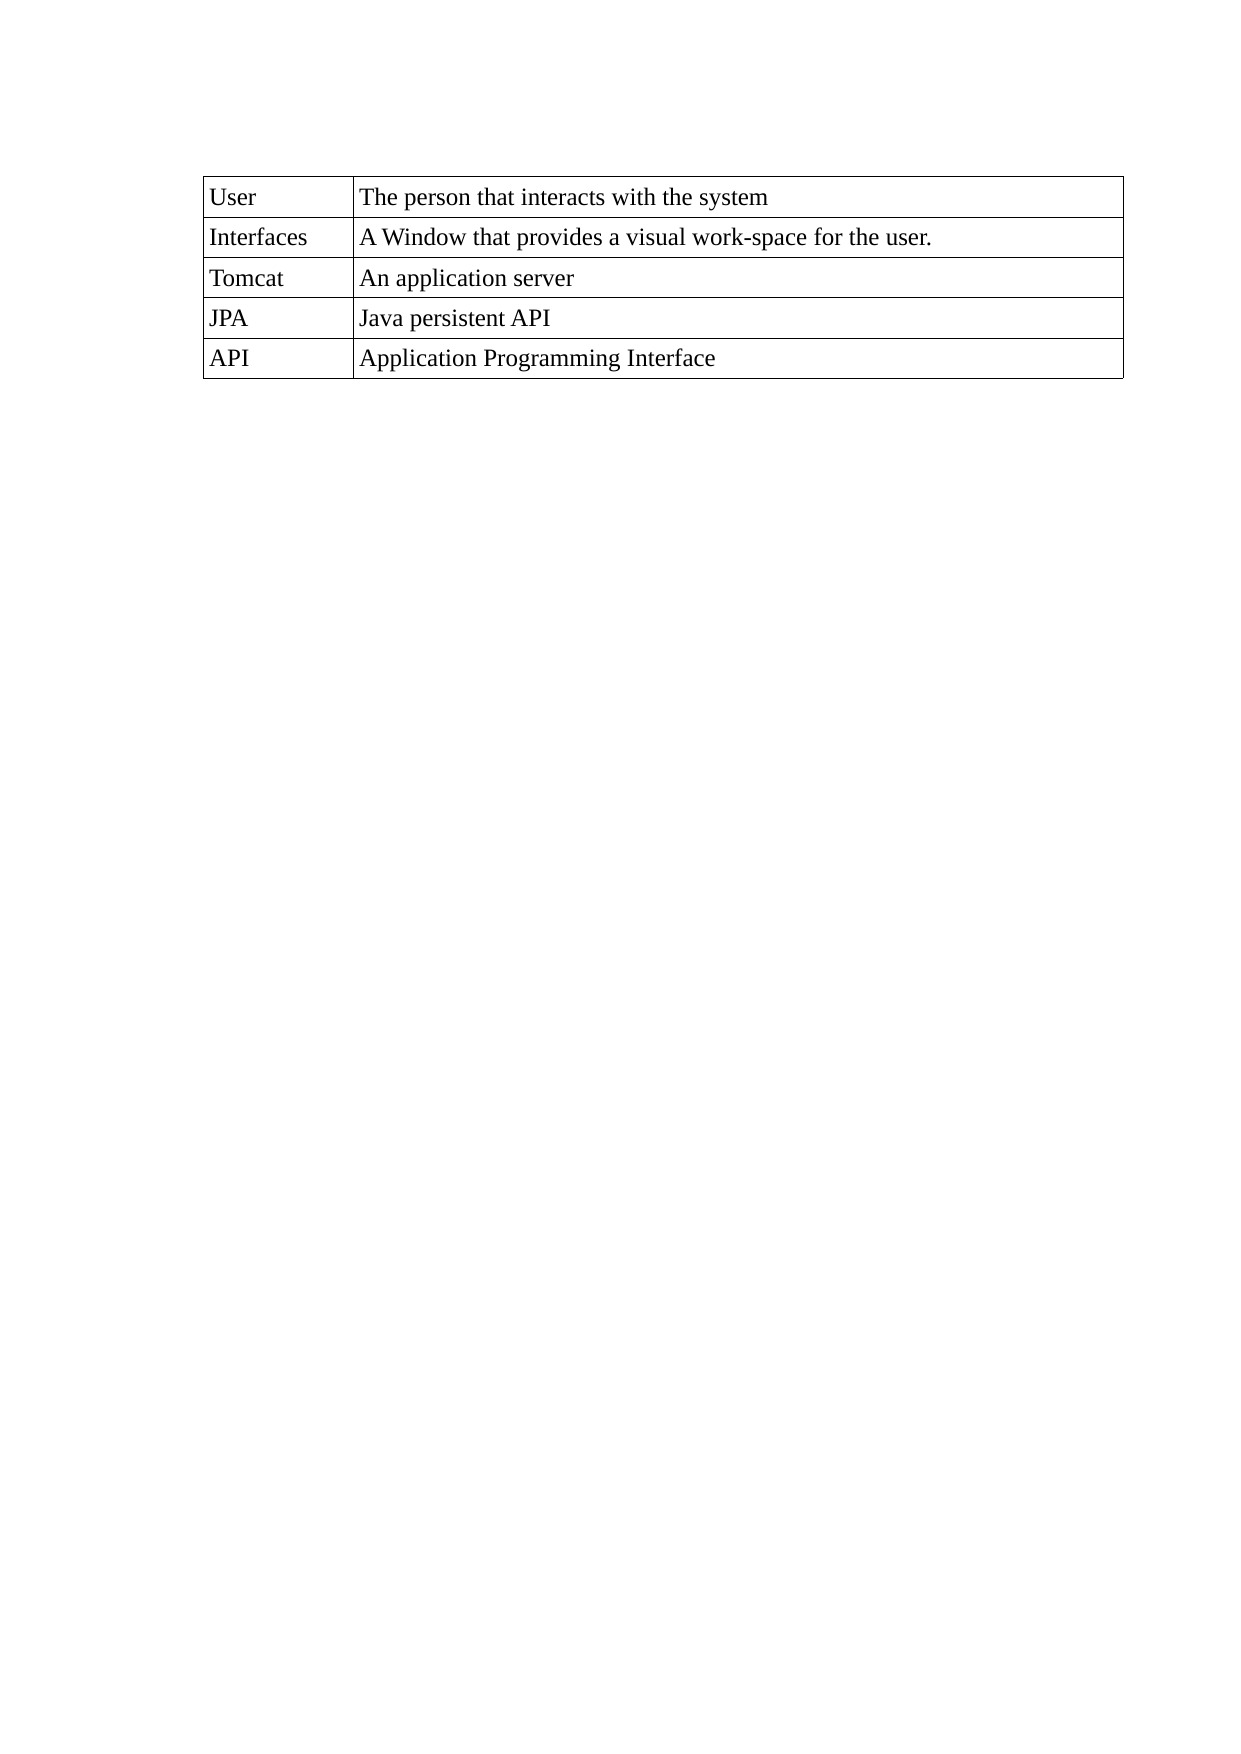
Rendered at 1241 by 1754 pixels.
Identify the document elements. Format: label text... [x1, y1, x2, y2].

table_cell The person that interacts with the system [354, 177, 1123, 217]
table_cell API [204, 339, 353, 378]
table_cell Java persistent API [354, 298, 1123, 338]
table_cell Application Programming Interface [354, 339, 1123, 378]
table_cell Tomcat [204, 258, 353, 297]
table_cell Interfaces [204, 218, 353, 257]
table_cell User [204, 177, 353, 217]
table_cell An application server [354, 258, 1123, 297]
table_cell A Window that provides a visual work-space for the user. [354, 218, 1123, 257]
table_cell JPA [204, 298, 353, 338]
